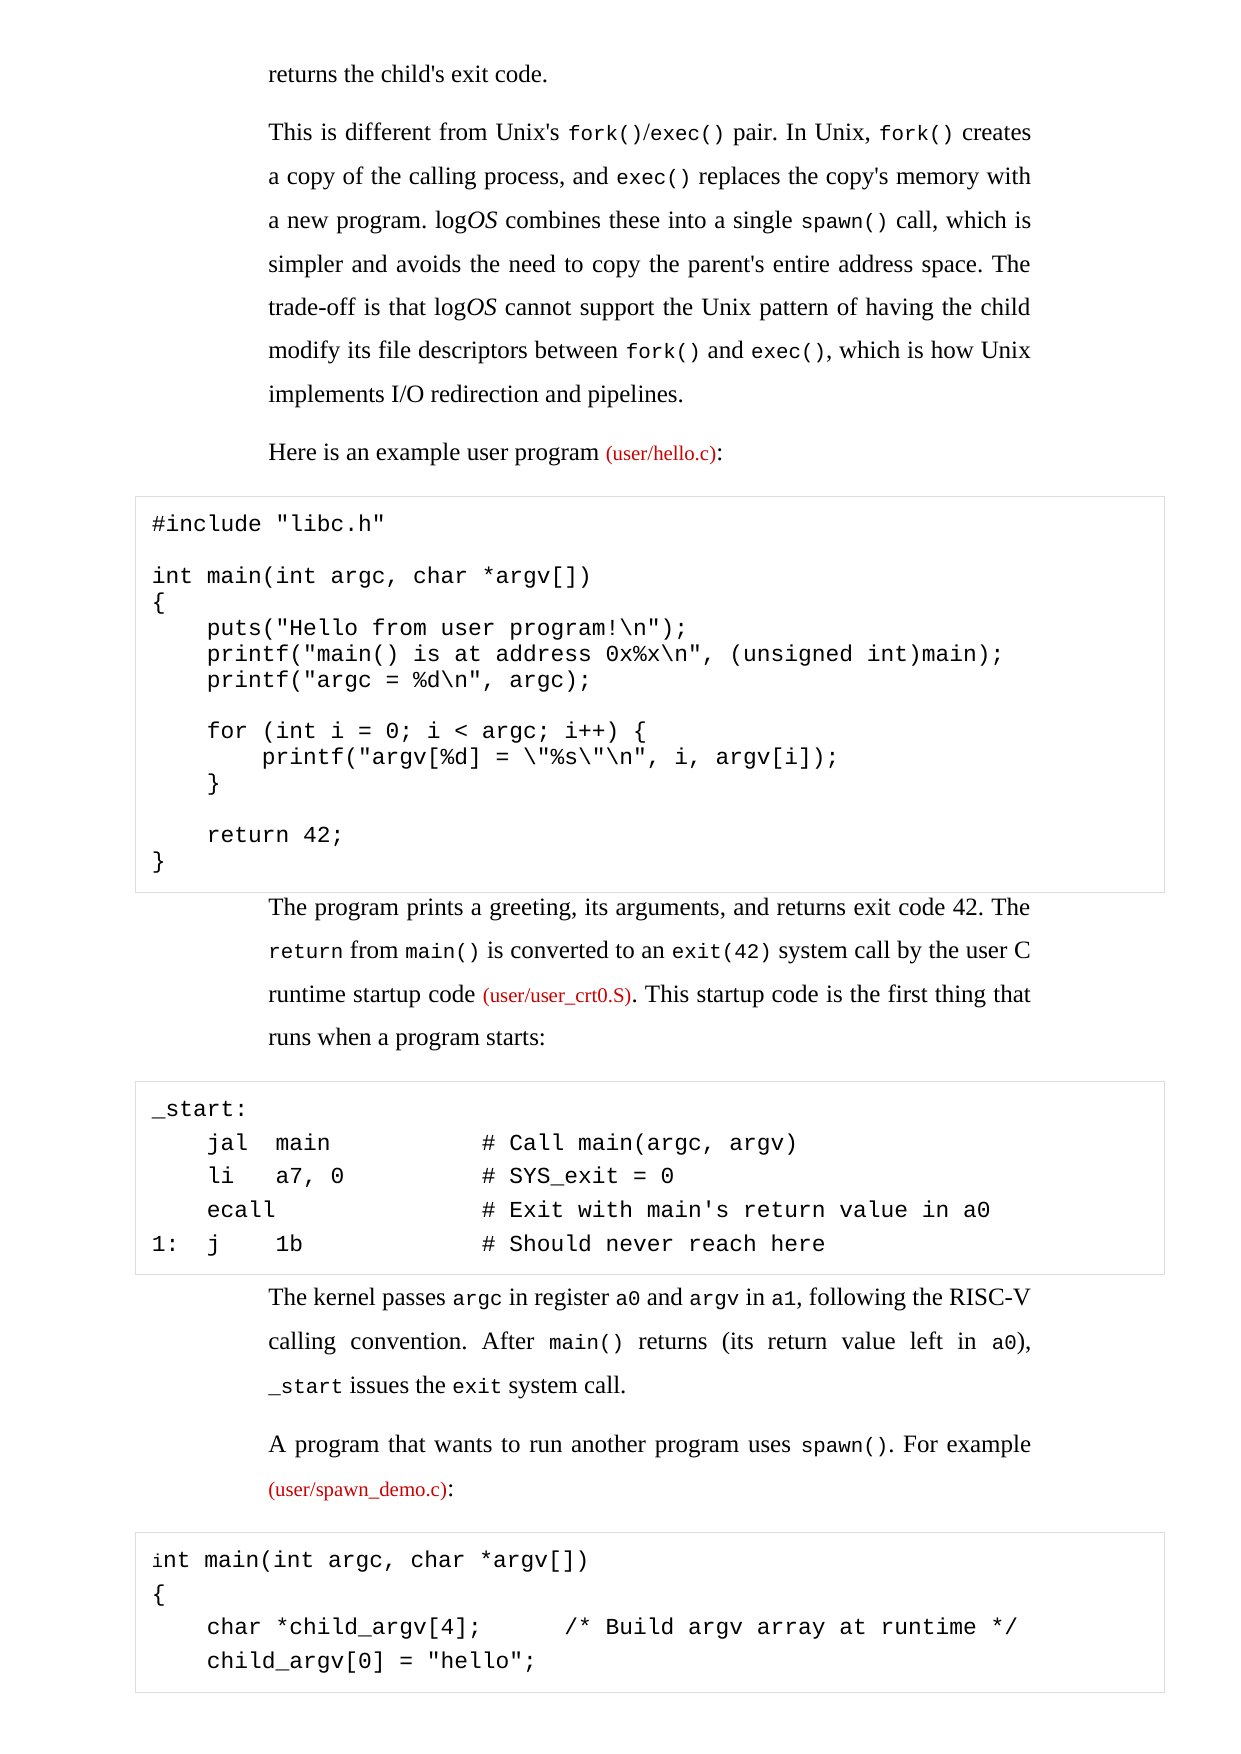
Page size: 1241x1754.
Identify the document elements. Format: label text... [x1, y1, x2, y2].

text char *child_argv[4]; /* Build argv array at runtime */ [136, 1599, 1164, 1633]
text return 42; [136, 807, 1164, 833]
text The kernel passes argc in register a0 and argv in a1, following the RISC-V calling convention. After main() returns (its return value left in a0), _start issues the exit system call. [268, 1282, 1031, 1400]
text _start: [136, 1082, 1164, 1114]
text } [136, 833, 1164, 892]
text int main(int argc, char *argv[]) [136, 1533, 1164, 1565]
text ecall # Exit with main's return value in a0 [136, 1181, 1164, 1215]
text printf("main() is at address 0x%x\n", (unsigned int)main); [136, 625, 1164, 651]
text Here is an example user program (user/hello.c): [268, 437, 1031, 466]
text li a7, 0 # SYS_exit = 0 [136, 1148, 1164, 1181]
text int main(int argc, char *argv[]) [136, 547, 1164, 573]
text jal main # Call main(argc, argv) [136, 1114, 1164, 1148]
text child_argv[0] = "hello"; [136, 1633, 1164, 1692]
text 1: j 1b # Should never reach here [136, 1215, 1164, 1274]
text } [136, 755, 1164, 798]
text for (int i = 0; i < argc; i++) { [136, 703, 1164, 729]
text printf("argc = %d\n", argc); [136, 651, 1164, 694]
text { [136, 573, 1164, 599]
text A program that wants to run another program uses spawn(). For example (user/spawn_demo.c): [268, 1429, 1031, 1502]
text returns the child's exit code. [268, 59, 1031, 88]
text This is different from Unix's fork()/exec() pair. In Unix, fork() creates a copy of the calling process, and exec() replaces the copy's memory with a new program. logOS combines these into a single spawn() call, which is simpler and avoids the need to copy the parent's entire address space. The trade-off is that logOS cannot support the Unix pattern of having the child modify its file descriptors between fork() and exec(), which is how Unix implements I/O redirection and pipelines. [268, 117, 1031, 408]
text { [540, 573, 546, 580]
text puts("Hello from user program!\n"); [136, 599, 1164, 625]
text The program prints a greeting, its arguments, and returns exit code 42. The return from main() is converted to an exit(42) system call by the user C runtime startup code (user/user_crt0.S). This startup code is the first thing that runs when a program starts: [268, 893, 1031, 1051]
text #include "libc.h" [136, 497, 1164, 538]
text printf("argv[%d] = \"%s\"\n", i, argv[i]); [136, 729, 1164, 755]
text { [136, 1565, 1164, 1599]
